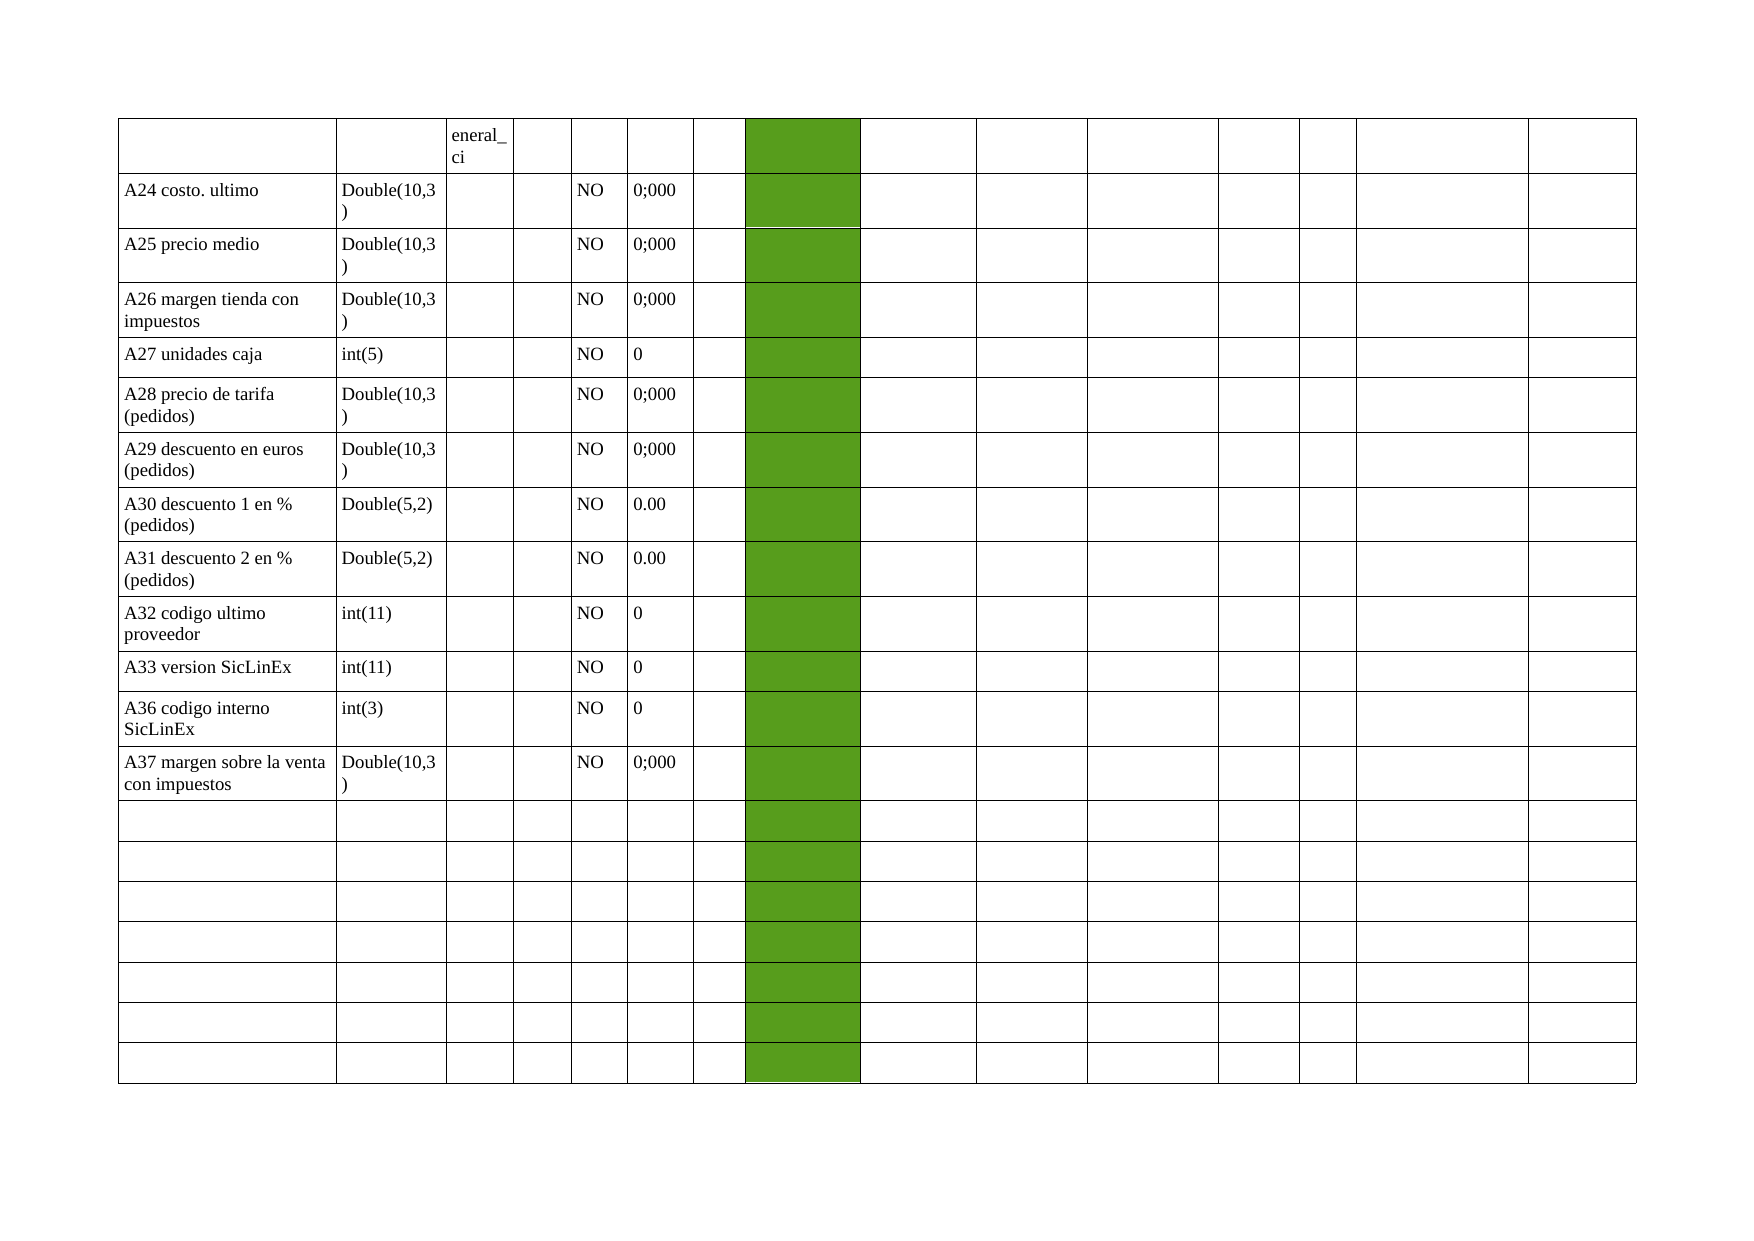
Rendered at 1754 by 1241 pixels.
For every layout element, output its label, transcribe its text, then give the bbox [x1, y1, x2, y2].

table_cell [861, 338, 976, 377]
table_cell [861, 801, 976, 841]
table_cell [861, 1043, 976, 1082]
table_cell [1529, 433, 1636, 487]
table_cell [514, 283, 571, 337]
table_cell [628, 842, 693, 881]
table_cell [694, 597, 745, 651]
table_cell [1088, 1003, 1218, 1042]
table_cell [1300, 692, 1356, 746]
table_cell [977, 842, 1087, 881]
table_cell [746, 1003, 860, 1042]
table_cell Double(10,3) [337, 378, 446, 432]
table_cell [514, 597, 571, 651]
table_cell [514, 229, 571, 282]
table_cell A25 precio medio [119, 229, 336, 282]
table_cell [572, 1003, 627, 1042]
table_cell A29 descuento en euros (pedidos) [119, 433, 336, 487]
table_cell 0;000 [628, 747, 693, 800]
table_cell [977, 174, 1087, 227]
table_cell [119, 119, 336, 173]
table_cell 0;000 [628, 378, 693, 432]
table_cell [1088, 801, 1218, 841]
table_cell [1219, 692, 1299, 746]
table_cell [1219, 922, 1299, 962]
table_cell [337, 842, 446, 881]
table_cell [746, 378, 860, 432]
table_cell [1300, 922, 1356, 962]
table_cell [1219, 378, 1299, 432]
table_cell 0;000 [628, 229, 693, 282]
table_cell [1088, 174, 1218, 227]
table_cell [628, 922, 693, 962]
table_cell Double(5,2) [337, 542, 446, 596]
table_cell [1088, 433, 1218, 487]
table_cell [694, 652, 745, 691]
table_cell [1357, 1003, 1528, 1042]
table_cell [514, 542, 571, 596]
table_cell [746, 801, 860, 841]
table_cell [337, 882, 446, 921]
table_cell [514, 922, 571, 962]
table_cell [977, 283, 1087, 337]
table_cell [1300, 652, 1356, 691]
table_cell [694, 338, 745, 377]
table_cell [861, 842, 976, 881]
table_cell [572, 882, 627, 921]
table_cell [694, 922, 745, 962]
table_cell [1219, 229, 1299, 282]
table_cell [1219, 433, 1299, 487]
table_cell 0;000 [628, 433, 693, 487]
table_cell [1529, 229, 1636, 282]
table_cell [1300, 433, 1356, 487]
table_cell [447, 488, 513, 541]
table_cell [447, 174, 513, 227]
table_cell [514, 338, 571, 377]
table_cell [861, 922, 976, 962]
table_cell [628, 1003, 693, 1042]
table_cell [1300, 338, 1356, 377]
table_cell [572, 1043, 627, 1082]
table_cell NO [572, 229, 627, 282]
table_cell [694, 692, 745, 746]
table_cell A27 unidades caja [119, 338, 336, 377]
table_cell [694, 119, 745, 173]
table_cell [1088, 963, 1218, 1002]
table_cell NO [572, 378, 627, 432]
table_cell [1357, 922, 1528, 962]
table_cell [694, 801, 745, 841]
table_cell Double(10,3) [337, 283, 446, 337]
table_cell [694, 1043, 745, 1082]
table_cell [746, 597, 860, 651]
table_cell [1357, 338, 1528, 377]
table_cell NO [572, 433, 627, 487]
table_cell NO [572, 652, 627, 691]
table_cell [1357, 882, 1528, 921]
table_cell [694, 1003, 745, 1042]
table_cell A30 descuento 1 en % (pedidos) [119, 488, 336, 541]
table_cell [447, 542, 513, 596]
table_cell eneral_ci [447, 119, 513, 173]
table_cell [447, 283, 513, 337]
table_cell [1357, 652, 1528, 691]
table_cell [1088, 488, 1218, 541]
table_cell [694, 488, 745, 541]
table_cell [1219, 747, 1299, 800]
table_cell [119, 842, 336, 881]
table_cell [1219, 283, 1299, 337]
table_cell [694, 747, 745, 800]
table_cell Double(5,2) [337, 488, 446, 541]
table_cell [861, 1003, 976, 1042]
table_cell [1300, 597, 1356, 651]
table_cell [861, 963, 976, 1002]
table_cell [1219, 174, 1299, 227]
table_cell [447, 338, 513, 377]
table_cell [861, 652, 976, 691]
table_cell [746, 283, 860, 337]
table_cell [514, 801, 571, 841]
table_cell [1357, 119, 1528, 173]
table_cell [119, 801, 336, 841]
table_cell [977, 488, 1087, 541]
table_cell [628, 1043, 693, 1082]
table_cell [514, 174, 571, 227]
table_cell A24 costo. ultimo [119, 174, 336, 227]
table_cell [861, 542, 976, 596]
table_cell [337, 801, 446, 841]
table_cell 0 [628, 597, 693, 651]
table_cell [1088, 119, 1218, 173]
table_cell [1357, 963, 1528, 1002]
table_cell [1357, 842, 1528, 881]
table_cell [1088, 692, 1218, 746]
table_cell [1529, 338, 1636, 377]
table_cell [1357, 1043, 1528, 1082]
table_cell [447, 801, 513, 841]
table_cell [1219, 542, 1299, 596]
table_cell [977, 652, 1087, 691]
table_cell [1529, 1043, 1636, 1082]
table_cell [447, 747, 513, 800]
table_cell [572, 801, 627, 841]
table_cell [1088, 652, 1218, 691]
table_cell [1357, 378, 1528, 432]
table_cell [861, 119, 976, 173]
table_cell [1357, 597, 1528, 651]
table_cell NO [572, 597, 627, 651]
table_cell [746, 229, 860, 282]
table_cell [1088, 597, 1218, 651]
table_cell [447, 1043, 513, 1082]
table_cell [746, 488, 860, 541]
table_cell [1088, 338, 1218, 377]
table_cell [447, 692, 513, 746]
table_cell [1088, 747, 1218, 800]
table_cell [977, 801, 1087, 841]
table_cell [694, 542, 745, 596]
table_cell 0.00 [628, 488, 693, 541]
table_cell int(11) [337, 597, 446, 651]
table_cell int(5) [337, 338, 446, 377]
table_cell A36 codigo interno SicLinEx [119, 692, 336, 746]
table_cell [861, 597, 976, 651]
table_cell 0.00 [628, 542, 693, 596]
table_cell [514, 378, 571, 432]
table_cell A33 version SicLinEx [119, 652, 336, 691]
table_cell NO [572, 283, 627, 337]
table_cell [977, 1003, 1087, 1042]
table_cell [1357, 747, 1528, 800]
table_cell [447, 652, 513, 691]
table_cell [337, 1043, 446, 1082]
table_cell [1300, 378, 1356, 432]
table_cell [447, 229, 513, 282]
table_cell [337, 1003, 446, 1042]
table_cell [1088, 842, 1218, 881]
table_cell [1088, 922, 1218, 962]
table_cell [977, 119, 1087, 173]
table_cell [628, 801, 693, 841]
table_cell [119, 922, 336, 962]
table_cell [1529, 692, 1636, 746]
table_cell [861, 488, 976, 541]
table_cell [1219, 338, 1299, 377]
table_cell [514, 747, 571, 800]
table_cell [514, 963, 571, 1002]
table_cell [977, 542, 1087, 596]
table_cell [1300, 119, 1356, 173]
table_cell [628, 119, 693, 173]
table_cell Double(10,3) [337, 433, 446, 487]
table_cell [1219, 963, 1299, 1002]
table_cell [694, 842, 745, 881]
table_cell [1219, 597, 1299, 651]
table_cell NO [572, 542, 627, 596]
table_cell [1529, 963, 1636, 1002]
table_cell A37 margen sobre la venta con impuestos [119, 747, 336, 800]
table_cell [861, 433, 976, 487]
table_cell [447, 1003, 513, 1042]
table_cell [1357, 488, 1528, 541]
table_cell [119, 963, 336, 1002]
table_cell [1219, 882, 1299, 921]
table_cell 0 [628, 338, 693, 377]
table_cell [1529, 747, 1636, 800]
table_cell [694, 433, 745, 487]
table_cell [1357, 174, 1528, 227]
table_cell [1219, 1003, 1299, 1042]
table_cell [1357, 801, 1528, 841]
table_cell [861, 283, 976, 337]
table_cell 0 [628, 692, 693, 746]
table_cell [1300, 283, 1356, 337]
table_cell [1529, 882, 1636, 921]
table_cell [572, 119, 627, 173]
table_cell [1357, 283, 1528, 337]
table_cell [1219, 488, 1299, 541]
table_cell 0 [628, 652, 693, 691]
table_cell [514, 433, 571, 487]
table_cell [746, 542, 860, 596]
table_cell [1088, 283, 1218, 337]
table_cell A26 margen tienda con impuestos [119, 283, 336, 337]
table_cell [514, 652, 571, 691]
table_cell [447, 922, 513, 962]
table_cell [447, 882, 513, 921]
table_cell [694, 229, 745, 282]
table_cell [1300, 488, 1356, 541]
table_cell [514, 1043, 571, 1082]
table_cell int(11) [337, 652, 446, 691]
table_cell [1529, 542, 1636, 596]
table_cell [1529, 922, 1636, 962]
table_cell [1529, 119, 1636, 173]
table_cell Double(10,3) [337, 229, 446, 282]
table_cell [746, 692, 860, 746]
table_cell [1088, 542, 1218, 596]
table_cell [447, 963, 513, 1002]
table_cell [1219, 1043, 1299, 1082]
table_cell [977, 229, 1087, 282]
table_cell [1529, 652, 1636, 691]
table_cell [514, 882, 571, 921]
table_cell [746, 433, 860, 487]
table_cell [447, 597, 513, 651]
table_cell [694, 174, 745, 227]
table_cell [1219, 652, 1299, 691]
table_cell [447, 842, 513, 881]
table_cell [746, 882, 860, 921]
table_cell [1300, 801, 1356, 841]
table_cell [977, 378, 1087, 432]
table_cell Double(10,3) [337, 174, 446, 227]
table_cell [977, 433, 1087, 487]
table_cell [1300, 542, 1356, 596]
table_cell [1300, 229, 1356, 282]
table_cell [1529, 283, 1636, 337]
table_cell [977, 922, 1087, 962]
table_cell [746, 174, 860, 227]
table_cell [1088, 1043, 1218, 1082]
table_cell [1300, 882, 1356, 921]
table_cell [337, 119, 446, 173]
table_cell [514, 1003, 571, 1042]
table_cell A32 codigo ultimo proveedor [119, 597, 336, 651]
table_cell NO [572, 488, 627, 541]
table_cell [1357, 542, 1528, 596]
table_cell [447, 378, 513, 432]
table_cell [1088, 229, 1218, 282]
table_cell [119, 1043, 336, 1082]
table_cell [746, 652, 860, 691]
table_cell [746, 842, 860, 881]
table_cell int(3) [337, 692, 446, 746]
table_cell [1529, 488, 1636, 541]
table_cell [1219, 119, 1299, 173]
table_cell 0;000 [628, 283, 693, 337]
table_cell [861, 882, 976, 921]
table_cell [1300, 1043, 1356, 1082]
table_cell NO [572, 692, 627, 746]
table_cell [861, 378, 976, 432]
table_cell [694, 963, 745, 1002]
table_cell [628, 882, 693, 921]
table_cell [746, 963, 860, 1002]
table_cell [119, 882, 336, 921]
table_cell [977, 338, 1087, 377]
table_cell [628, 963, 693, 1002]
table_cell [746, 922, 860, 962]
table_cell [1357, 229, 1528, 282]
table_cell [119, 1003, 336, 1042]
table_cell [572, 922, 627, 962]
table_cell [861, 174, 976, 227]
table_cell [977, 963, 1087, 1002]
table_cell [861, 747, 976, 800]
table_cell NO [572, 747, 627, 800]
table_cell [977, 747, 1087, 800]
table_cell [572, 963, 627, 1002]
table_cell [1300, 174, 1356, 227]
table_cell [1219, 842, 1299, 881]
table_cell [447, 433, 513, 487]
table_cell [1300, 842, 1356, 881]
table_cell [694, 283, 745, 337]
table_cell [977, 882, 1087, 921]
table_cell [514, 842, 571, 881]
table_cell [746, 119, 860, 173]
table_cell [1529, 597, 1636, 651]
table_cell [977, 692, 1087, 746]
table_cell [1300, 1003, 1356, 1042]
table_cell [1529, 378, 1636, 432]
table_cell [514, 692, 571, 746]
table_cell [1529, 842, 1636, 881]
table_cell [1219, 801, 1299, 841]
table_cell [1300, 963, 1356, 1002]
table_cell [1529, 1003, 1636, 1042]
table_cell [1529, 801, 1636, 841]
table_cell [337, 963, 446, 1002]
table_cell [1357, 692, 1528, 746]
table_cell [977, 597, 1087, 651]
table_cell [1088, 882, 1218, 921]
table_cell [861, 692, 976, 746]
table_cell [977, 1043, 1087, 1082]
table_cell A28 precio de tarifa (pedidos) [119, 378, 336, 432]
table_cell [514, 119, 571, 173]
table_cell [746, 747, 860, 800]
table_cell [514, 488, 571, 541]
table_cell [1300, 747, 1356, 800]
table_cell [746, 1043, 860, 1082]
table_cell [694, 378, 745, 432]
table_cell [1357, 433, 1528, 487]
table_cell [861, 229, 976, 282]
table_cell 0;000 [628, 174, 693, 227]
table_cell NO [572, 174, 627, 227]
table_cell [694, 882, 745, 921]
table_cell [337, 922, 446, 962]
table_cell NO [572, 338, 627, 377]
table_cell [572, 842, 627, 881]
table_cell Double(10,3) [337, 747, 446, 800]
table_cell A31 descuento 2 en % (pedidos) [119, 542, 336, 596]
table_cell [1529, 174, 1636, 227]
table_cell [1088, 378, 1218, 432]
table_cell [746, 338, 860, 377]
